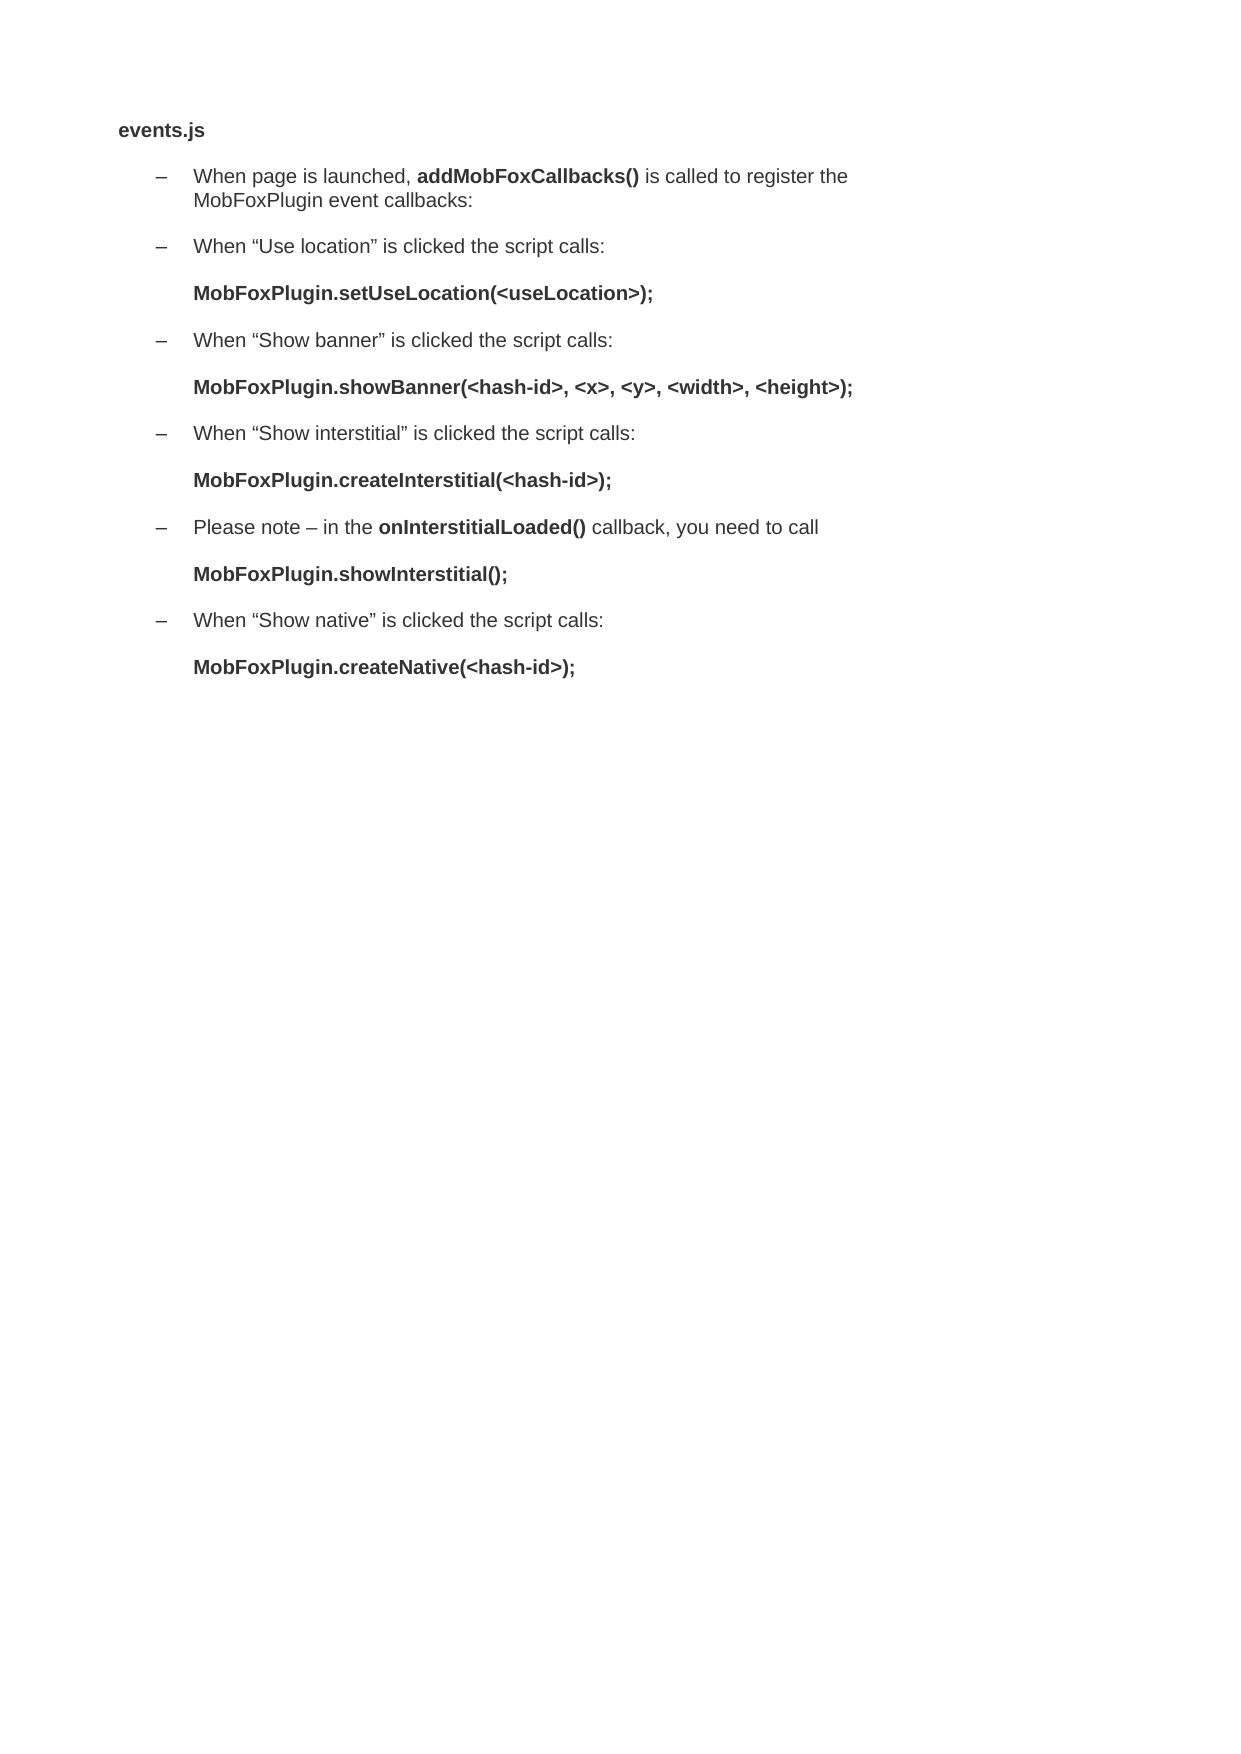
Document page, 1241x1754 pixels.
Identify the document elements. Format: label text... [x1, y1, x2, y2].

list MobFoxPlugin.showInterstitial(); [156, 562, 1122, 585]
list When “Use location” is clicked the script calls: [156, 235, 1122, 258]
list When “Show banner” is clicked the script calls: [156, 328, 1122, 352]
list When “Show native” is clicked the script calls: [156, 609, 1122, 632]
list When page is launched, addMobFoxCallbacks() is called to register the [156, 165, 1122, 188]
list MobFoxPlugin.createNative(<hash-id>); [156, 655, 1122, 679]
list MobFoxPlugin.showBanner(<hash-id>, <x>, <y>, <width>, <height>); [156, 375, 1122, 398]
list MobFoxPlugin event callbacks: [156, 188, 1122, 212]
text events.js [118, 118, 1122, 141]
list MobFoxPlugin.createInterstitial(<hash-id>); [156, 468, 1122, 492]
list When “Show interstitial” is clicked the script calls: [156, 422, 1122, 445]
list Please note – in the onInterstitialLoaded() callback, you need to call [156, 515, 1122, 539]
list MobFoxPlugin.setUseLocation(<useLocation>); [156, 282, 1122, 305]
